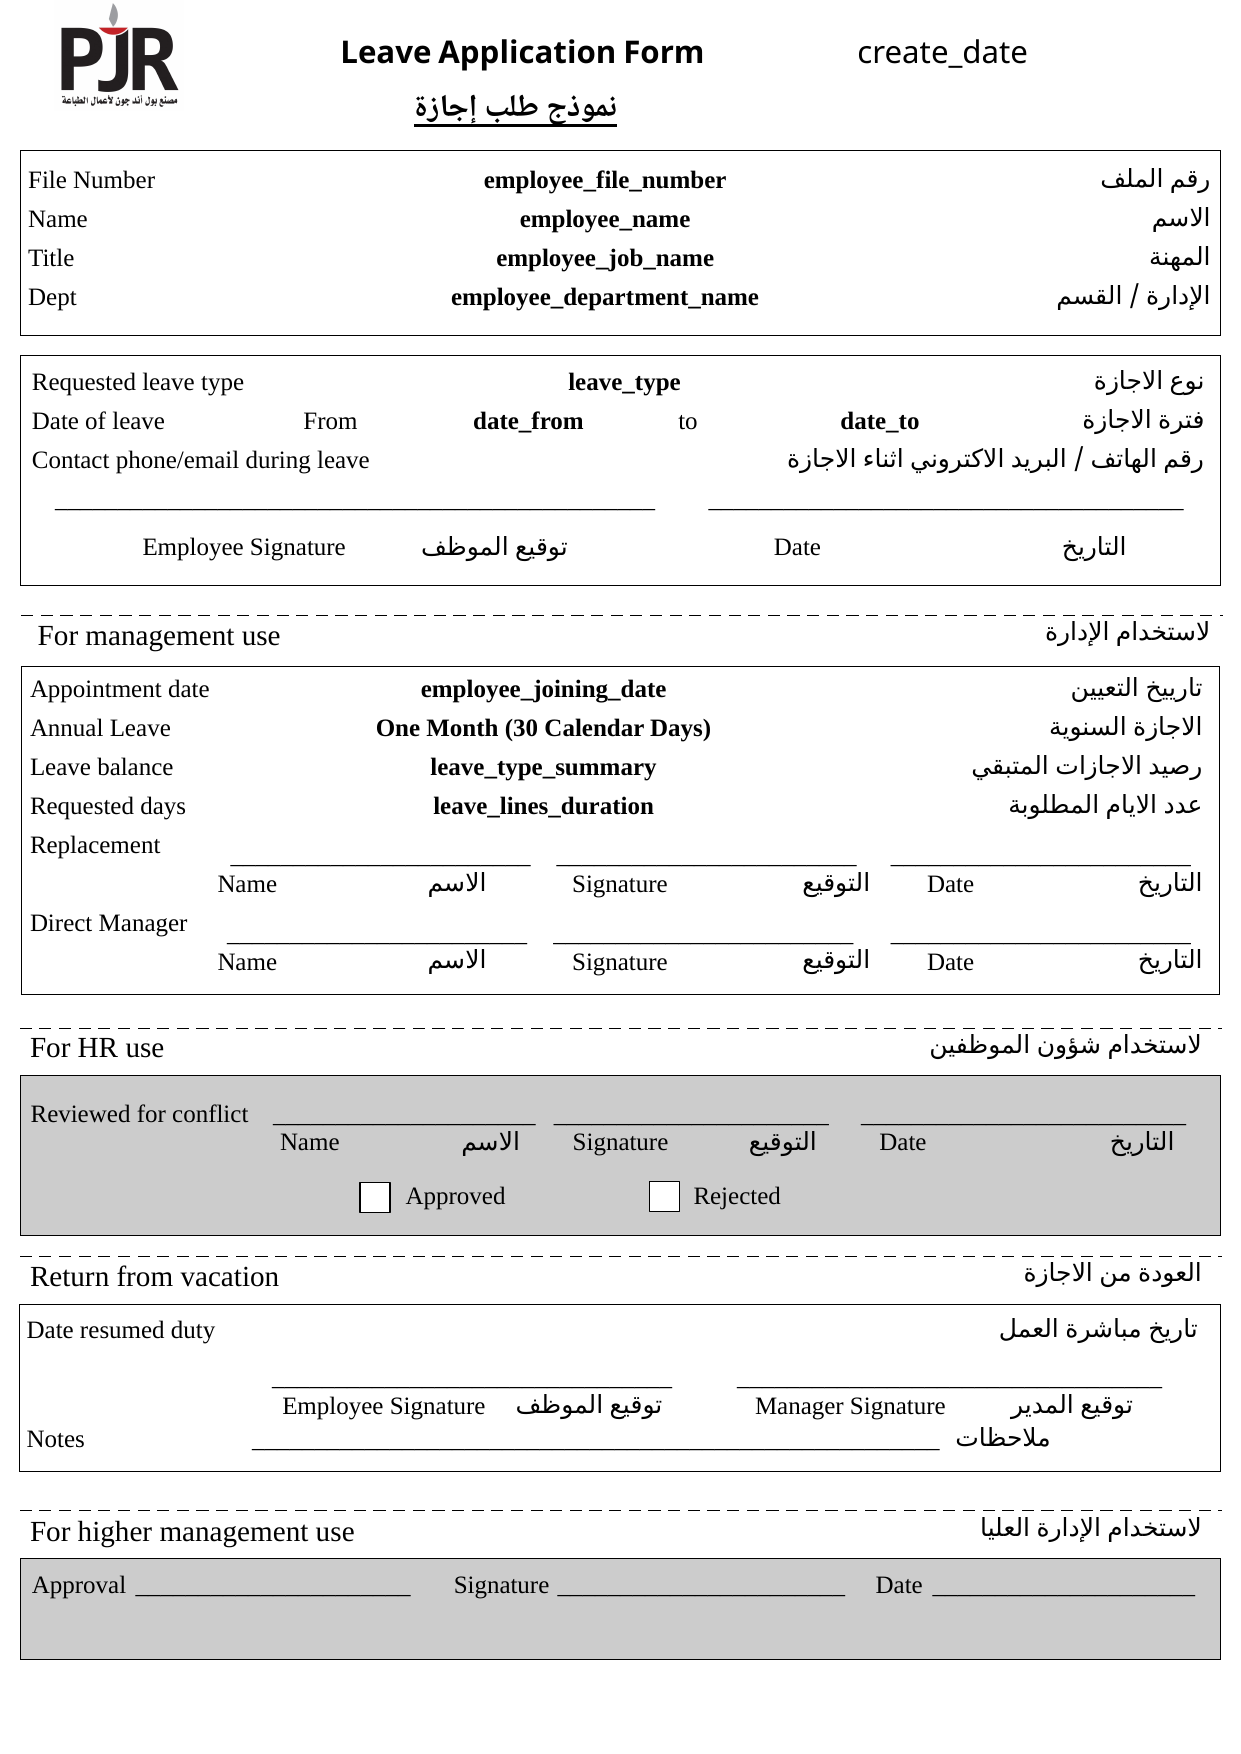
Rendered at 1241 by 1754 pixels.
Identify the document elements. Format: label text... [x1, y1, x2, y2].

table_cell رصيد الاجازات المتبقي [870, 752, 1211, 791]
table_cell Leave balance [30, 752, 217, 791]
table_cell التاريخ [980, 1128, 1211, 1160]
table_cell employee_job_name [225, 243, 985, 282]
table_header ______________________ [548, 1099, 835, 1127]
table_cell Employee Signature [252, 1391, 485, 1424]
table_header employee_joining_date [217, 674, 869, 713]
table_cell Annual Leave [30, 713, 217, 752]
table_cell leave_lines_duration [217, 791, 869, 830]
table_cell ________________________ [543, 830, 869, 869]
table_cell الاسم [377, 869, 536, 908]
table_cell Rejected [693, 1160, 835, 1230]
table_header تاريخ مباشرة العمل [946, 1315, 1207, 1348]
table_header For HR use [30, 1031, 619, 1068]
table_cell التاريخ Date [678, 523, 1213, 574]
table_cell الاجازة السنوية [870, 713, 1211, 752]
table_cell التوقيع [693, 1128, 835, 1160]
table_cell _______________________________________________________ [252, 1424, 955, 1456]
table_header leave_type [303, 368, 946, 406]
table_cell Date [870, 947, 1040, 982]
picture [53, 0, 185, 111]
table_cell عدد الايام المطلوبة [870, 791, 1211, 830]
table_cell Dept [28, 282, 225, 324]
table_cell Direct Manager [30, 908, 217, 947]
table_cell Approved [405, 1160, 547, 1230]
table_cell التوقيع [703, 947, 869, 982]
table_cell [548, 1160, 693, 1230]
table_cell رقم الهاتف / البريد الاكتروني اثناء الاجازة [725, 445, 1213, 484]
table_cell التاريخ [1040, 869, 1211, 908]
table_cell Signature [536, 869, 703, 908]
text Leave Application Form create_date [185, 30, 1122, 83]
table_cell Name [261, 1128, 405, 1160]
table_header رقم الملف [985, 165, 1219, 204]
table_cell Requested days [30, 791, 217, 830]
table_cell [261, 1160, 405, 1230]
table_header Return from vacation [30, 1259, 619, 1296]
table_cell Name [217, 947, 377, 982]
table_cell [26, 1348, 252, 1391]
table_cell الاسم [405, 1128, 547, 1160]
table_header العودة من الاجازة [620, 1259, 1211, 1296]
text نموذج طلب إجازة [118, 83, 1122, 136]
table_cell Signature [536, 947, 703, 982]
table_cell date_from [378, 406, 678, 445]
table_cell ______________________________________ [678, 484, 1213, 523]
table_cell ________________________ [217, 830, 543, 869]
table_cell Name [217, 869, 377, 908]
table_cell الاسم [985, 204, 1219, 243]
table_cell employee_name [225, 204, 985, 243]
table_cell Notes [26, 1424, 252, 1456]
table_cell ________________________________________________ [32, 484, 678, 523]
table_cell leave_type_summary [217, 752, 869, 791]
table_cell [388, 445, 725, 484]
table_header _____________________ [261, 1099, 547, 1127]
table_cell توقيع الموظف [485, 1391, 692, 1424]
table_header لاستخدام الإدارة [620, 618, 1219, 655]
table_cell Name [28, 204, 225, 243]
table_cell [980, 1160, 1211, 1230]
table_cell فترة الاجازة [1035, 406, 1213, 445]
table_cell الاسم [377, 947, 536, 982]
table_cell to [678, 406, 725, 445]
table_header [252, 1315, 946, 1348]
table_cell ________________________ [870, 908, 1211, 947]
table_cell [30, 1128, 261, 1160]
table_cell المهنة [985, 243, 1219, 282]
table_cell ________________________ [536, 908, 869, 947]
table_header تارييخ التعيين [870, 674, 1211, 713]
table_cell Date of leave [32, 406, 303, 445]
table_cell [30, 869, 217, 908]
table_cell Replacement [30, 830, 217, 869]
table_header Date [875, 1570, 932, 1635]
table_cell employee_department_name [225, 282, 985, 324]
table_header File Number [28, 165, 225, 204]
table_cell ________________________ [870, 830, 1211, 869]
table_header __________________________ [835, 1099, 1211, 1127]
table_cell Title [28, 243, 225, 282]
table_header employee_file_number [225, 165, 985, 204]
table_cell Date [870, 869, 1040, 908]
table_cell __________________________________ [692, 1348, 1207, 1391]
table_header For management use [38, 618, 619, 655]
table_header For higher management use [30, 1514, 619, 1551]
table_cell [30, 947, 217, 982]
table_cell Manager Signature [692, 1391, 946, 1424]
table_header لاستخدام الإدارة العليا [620, 1514, 1211, 1551]
table_cell Employee Signature توقيع الموظف [32, 523, 678, 574]
table_cell Signature [548, 1128, 693, 1160]
table_cell date_to [725, 406, 1034, 445]
table_cell توقيع المدير [946, 1391, 1207, 1424]
table_header Reviewed for conflict [30, 1099, 261, 1127]
table_header Date resumed duty [26, 1315, 252, 1348]
table_cell From [303, 406, 378, 445]
table_cell Date [835, 1128, 980, 1160]
table_cell Contact phone/email during leave [32, 445, 388, 484]
table_header Signature [454, 1570, 557, 1635]
table_cell ________________________ [217, 908, 536, 947]
table_header _______________________ [557, 1570, 875, 1635]
table_cell One Month (30 Calendar Days) [217, 713, 869, 752]
table_header ______________________ [135, 1570, 453, 1635]
table_cell ________________________________ [252, 1348, 692, 1391]
table_cell التوقيع [703, 869, 869, 908]
table_header Appointment date [30, 674, 217, 713]
table_cell [30, 1160, 261, 1230]
table_header _____________________ [932, 1570, 1213, 1635]
table_header لاستخدام شؤون الموظفين [620, 1031, 1211, 1068]
table_header Requested leave type [32, 368, 303, 406]
table_cell [835, 1160, 980, 1230]
table_header نوع الاجازة [946, 368, 1213, 406]
table_header Approval [32, 1570, 135, 1635]
table_cell الإدارة / القسم [985, 282, 1219, 324]
table_cell ملاحظات [955, 1424, 1207, 1456]
table_cell التاريخ [1040, 947, 1211, 982]
table_cell [26, 1391, 252, 1424]
